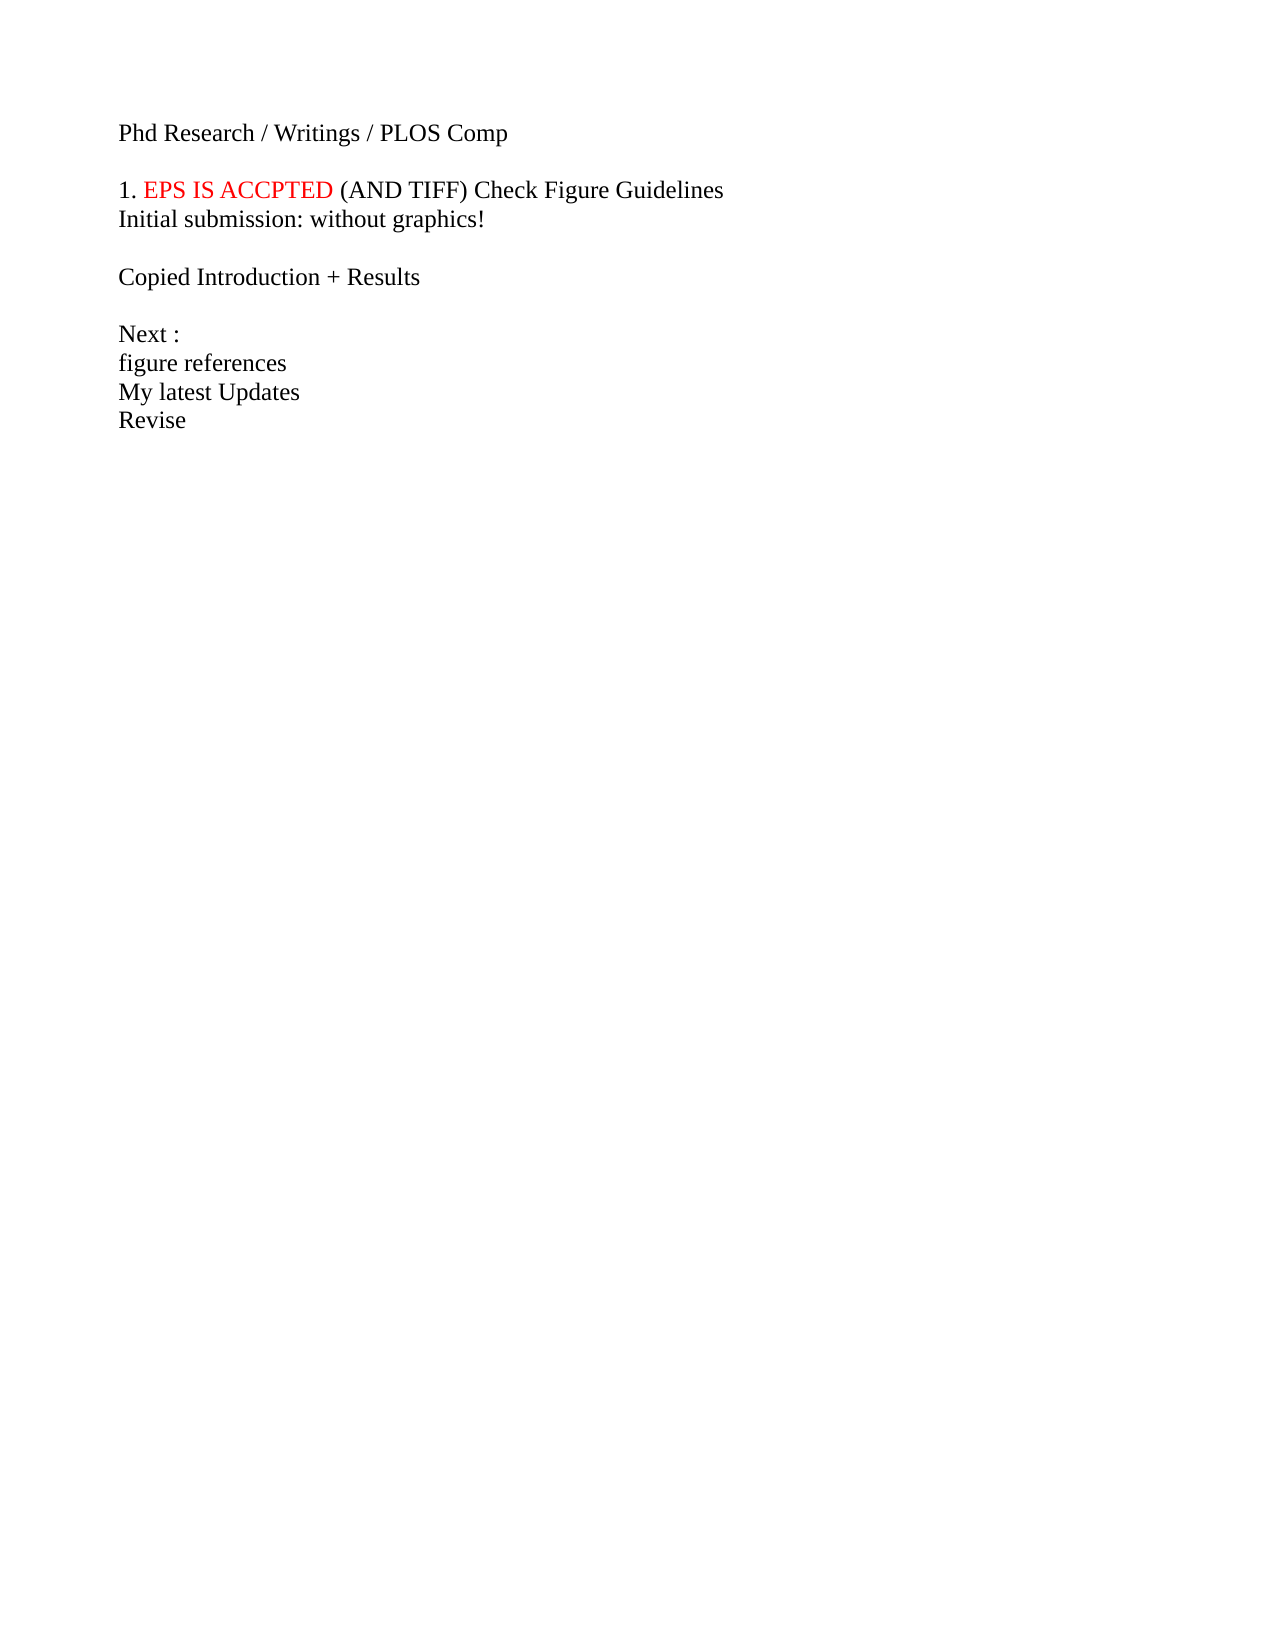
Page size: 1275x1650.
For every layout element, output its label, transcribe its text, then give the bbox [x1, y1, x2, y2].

text figure references [118, 348, 1157, 377]
text Copied Introduction + Results [118, 262, 1157, 291]
text My latest Updates [118, 377, 1157, 406]
text Next : [118, 319, 1157, 348]
text Phd Research / Writings / PLOS Comp [118, 118, 1157, 147]
text 1. EPS IS ACCPTED (AND TIFF) Check Figure Guidelines [118, 176, 1157, 204]
text Initial submission: without graphics! [118, 204, 1157, 233]
text Revise [118, 406, 1157, 434]
